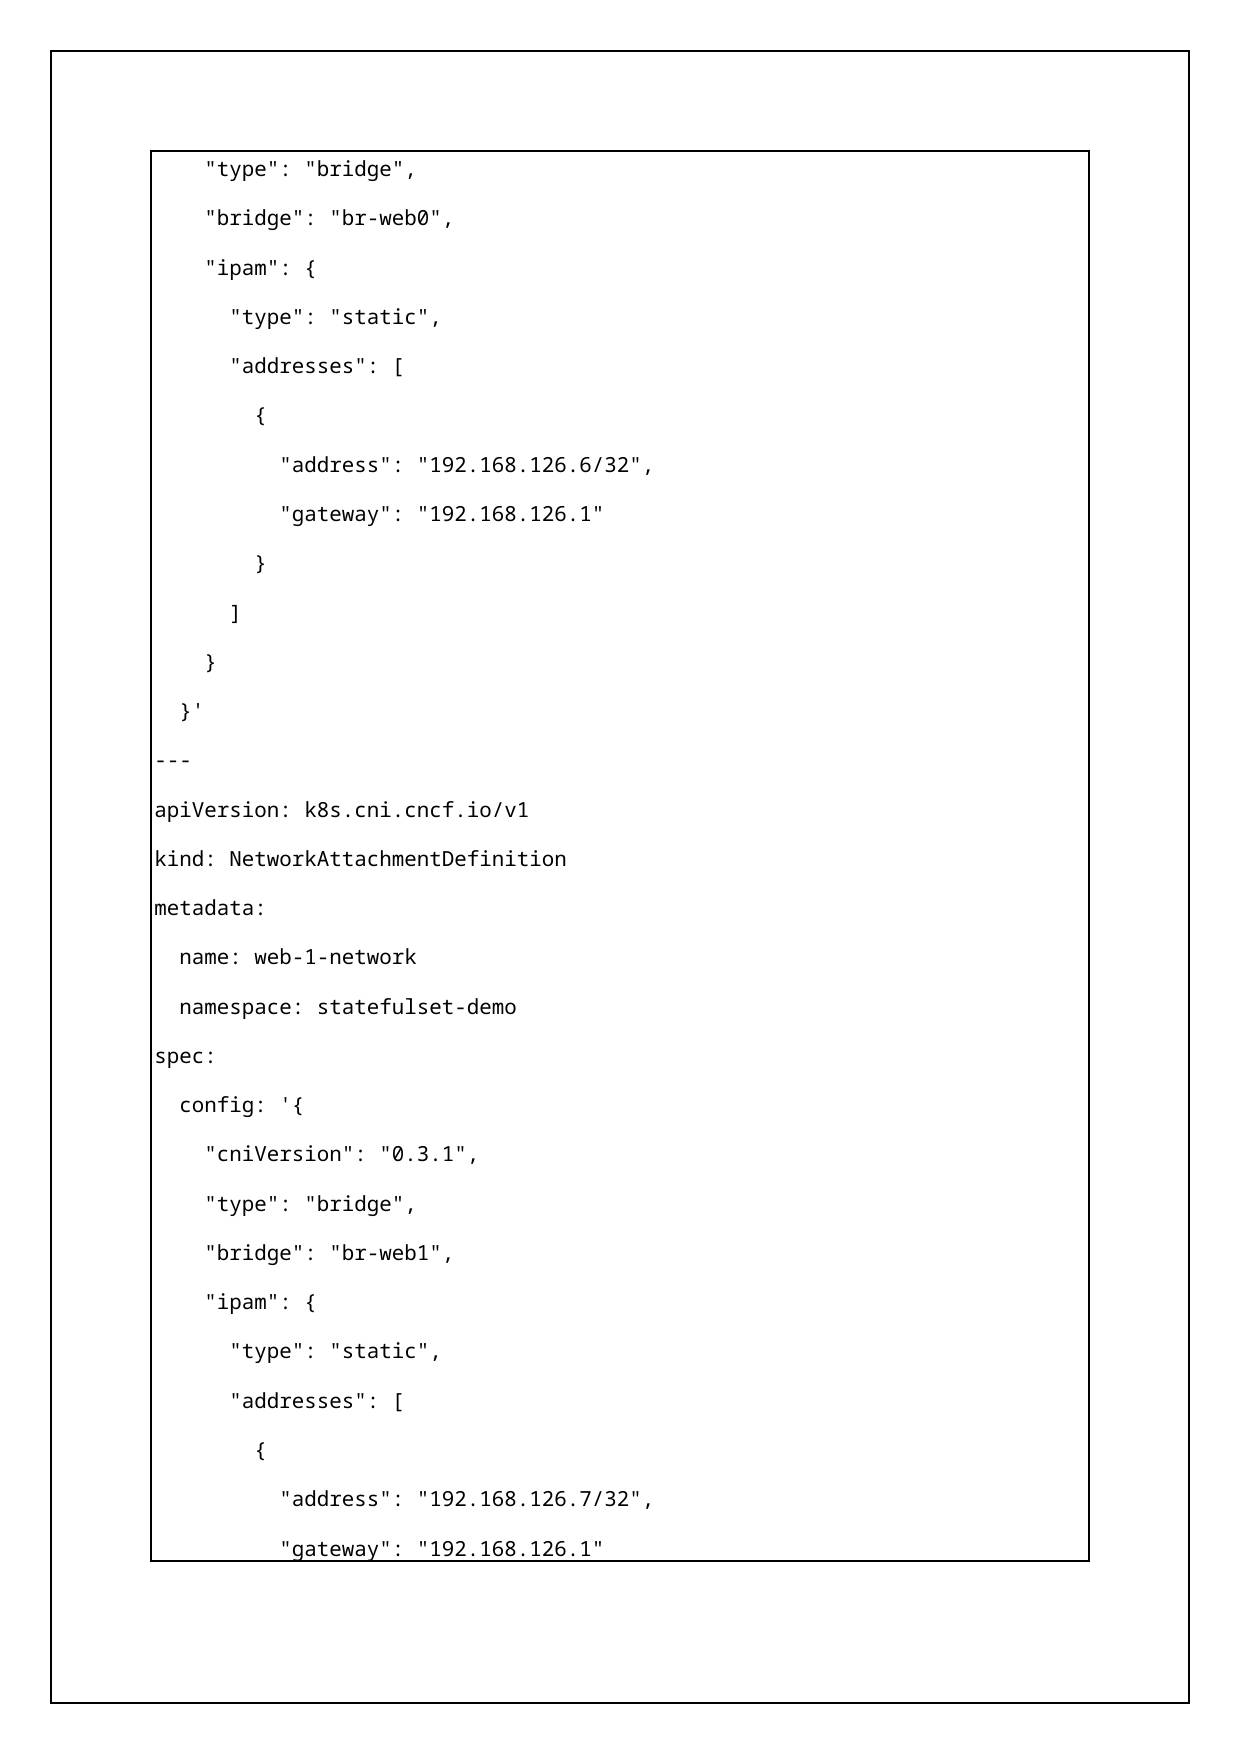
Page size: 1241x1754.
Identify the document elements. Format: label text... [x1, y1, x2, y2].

text "type": "bridge", [152, 152, 1088, 183]
text { [152, 396, 1088, 429]
text metadata: [152, 889, 1088, 922]
text "ipam": { [152, 1283, 1088, 1316]
text "address": "192.168.126.6/32", [152, 446, 1088, 478]
text "type": "bridge", [152, 1185, 1088, 1217]
text "type": "static", [152, 298, 1088, 330]
text "gateway": "192.168.126.1" [152, 495, 1088, 527]
text } [152, 643, 1088, 675]
text apiVersion: k8s.cni.cncf.io/v1 [152, 791, 1088, 823]
text }' [152, 692, 1088, 724]
text "addresses": [ [152, 347, 1088, 380]
text "bridge": "br-web0", [152, 199, 1088, 232]
text --- [152, 741, 1088, 774]
text "cniVersion": "0.3.1", [152, 1135, 1088, 1168]
text "bridge": "br-web1", [152, 1234, 1088, 1267]
text "type": "static", [152, 1332, 1088, 1365]
text } [152, 544, 1088, 577]
text "ipam": { [152, 248, 1088, 281]
text "address": "192.168.126.7/32", [152, 1480, 1088, 1513]
text ] [152, 593, 1088, 626]
text namespace: statefulset-demo [152, 988, 1088, 1020]
text name: web-1-network [152, 938, 1088, 971]
text "gateway": "192.168.126.1" [152, 1529, 1088, 1560]
text spec: [152, 1037, 1088, 1069]
text config: '{ [152, 1086, 1088, 1119]
text { [152, 1431, 1088, 1464]
text kind: NetworkAttachmentDefinition [152, 840, 1088, 872]
text "addresses": [ [152, 1382, 1088, 1414]
